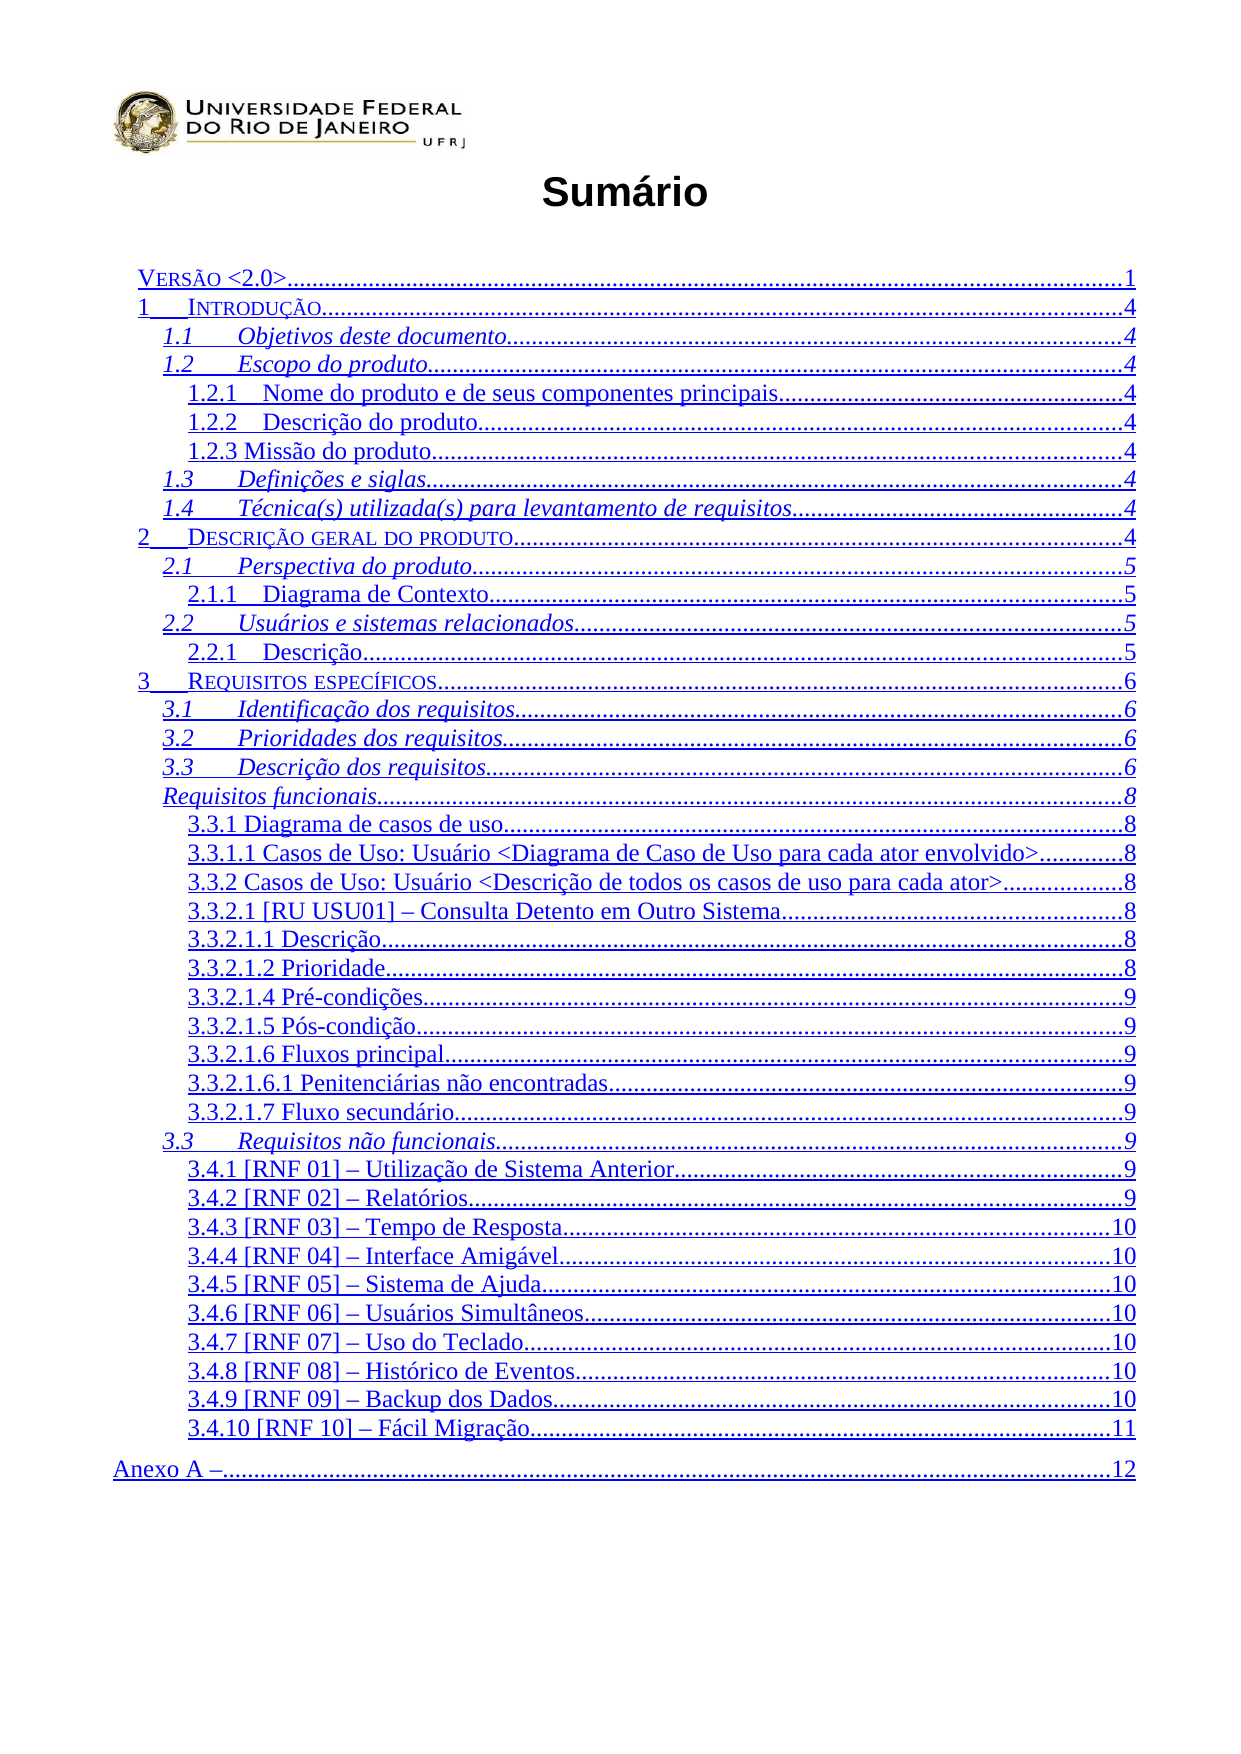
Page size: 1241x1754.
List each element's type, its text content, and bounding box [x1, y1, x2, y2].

text 2.2.1 Descrição 5 [187, 637, 1137, 666]
text 3.4.7 [RNF 07] – Uso do Teclado 10 [187, 1327, 1137, 1356]
text 3.4.1 [RNF 01] – Utilização de Sistema Anterior 9 [187, 1154, 1137, 1183]
text 3.3.1 Diagrama de casos de uso 8 [187, 809, 1137, 838]
text 3.3.2.1 [RU USU01] – Consulta Detento em Outro Sistema 8 [187, 896, 1137, 924]
text 1 Introdução 4 [137, 292, 1137, 321]
text 3.3.2.1.6.1 Penitenciárias não encontradas 9 [187, 1068, 1137, 1097]
text 3.3.2.1.2 Prioridade 8 [187, 953, 1137, 982]
text 1.3 Definições e siglas 4 [162, 464, 1137, 493]
text 1.2.1 Nome do produto e de seus componentes principais 4 [187, 378, 1137, 407]
text 3.3.2.1.7 Fluxo secundário 9 [187, 1097, 1137, 1126]
text 3.3.2 Casos de Uso: Usuário <Descrição de todos os casos de uso para cada ator> 8 [187, 867, 1137, 896]
text 1.4 Técnica(s) utilizada(s) para levantamento de requisitos 4 [162, 493, 1137, 522]
text 3.3.2.1.6 Fluxos principal 9 [187, 1039, 1137, 1068]
text 3.3 Requisitos não funcionais 9 [162, 1126, 1137, 1154]
text 3.3.2.1.4 Pré-condições 9 [187, 982, 1137, 1011]
text 2.2 Usuários e sistemas relacionados 5 [162, 608, 1137, 637]
text 3.1 Identificação dos requisitos 6 [162, 694, 1137, 723]
text 3.4.4 [RNF 04] – Interface Amigável 10 [187, 1241, 1137, 1269]
text 3.3 Descrição dos requisitos 6 [162, 752, 1137, 781]
text 1.1 Objetivos deste documento 4 [162, 321, 1137, 349]
text 3.4.8 [RNF 08] – Histórico de Eventos 10 [187, 1356, 1137, 1384]
text 3.4.10 [RNF 10] – Fácil Migração 11 [187, 1413, 1137, 1442]
text Versão <2.0> 1 [137, 263, 1137, 292]
text 2.1 Perspectiva do produto 5 [162, 551, 1137, 579]
text 1.2.3 Missão do produto 4 [187, 436, 1137, 464]
text 3.4.6 [RNF 06] – Usuários Simultâneos 10 [187, 1298, 1137, 1327]
text Sumário [112, 167, 1137, 215]
picture [112, 73, 465, 168]
text 3.4.2 [RNF 02] – Relatórios 9 [187, 1183, 1137, 1212]
text 2.1.1 Diagrama de Contexto 5 [187, 579, 1137, 608]
text 3.4.5 [RNF 05] – Sistema de Ajuda 10 [187, 1269, 1137, 1298]
text 3 Requisitos específicos 6 [137, 666, 1137, 694]
text 3.4.3 [RNF 03] – Tempo de Resposta 10 [187, 1212, 1137, 1241]
text 3.3.2.1.5 Pós-condição 9 [187, 1011, 1137, 1039]
text 1.2 Escopo do produto 4 [162, 349, 1137, 378]
text 2 Descrição geral do produto 4 [137, 522, 1137, 551]
text 3.3.2.1.1 Descrição 8 [187, 924, 1137, 953]
text 3.3.1.1 Casos de Uso: Usuário <Diagrama de Caso de Uso para cada ator envolvido> 8 [187, 838, 1137, 867]
text 3.2 Prioridades dos requisitos 6 [162, 723, 1137, 752]
text 1.2.2 Descrição do produto 4 [187, 407, 1137, 436]
text 3.4.9 [RNF 09] – Backup dos Dados 10 [187, 1384, 1137, 1413]
text Anexo A – 12 [112, 1454, 1137, 1483]
text Requisitos funcionais 8 [162, 781, 1137, 809]
